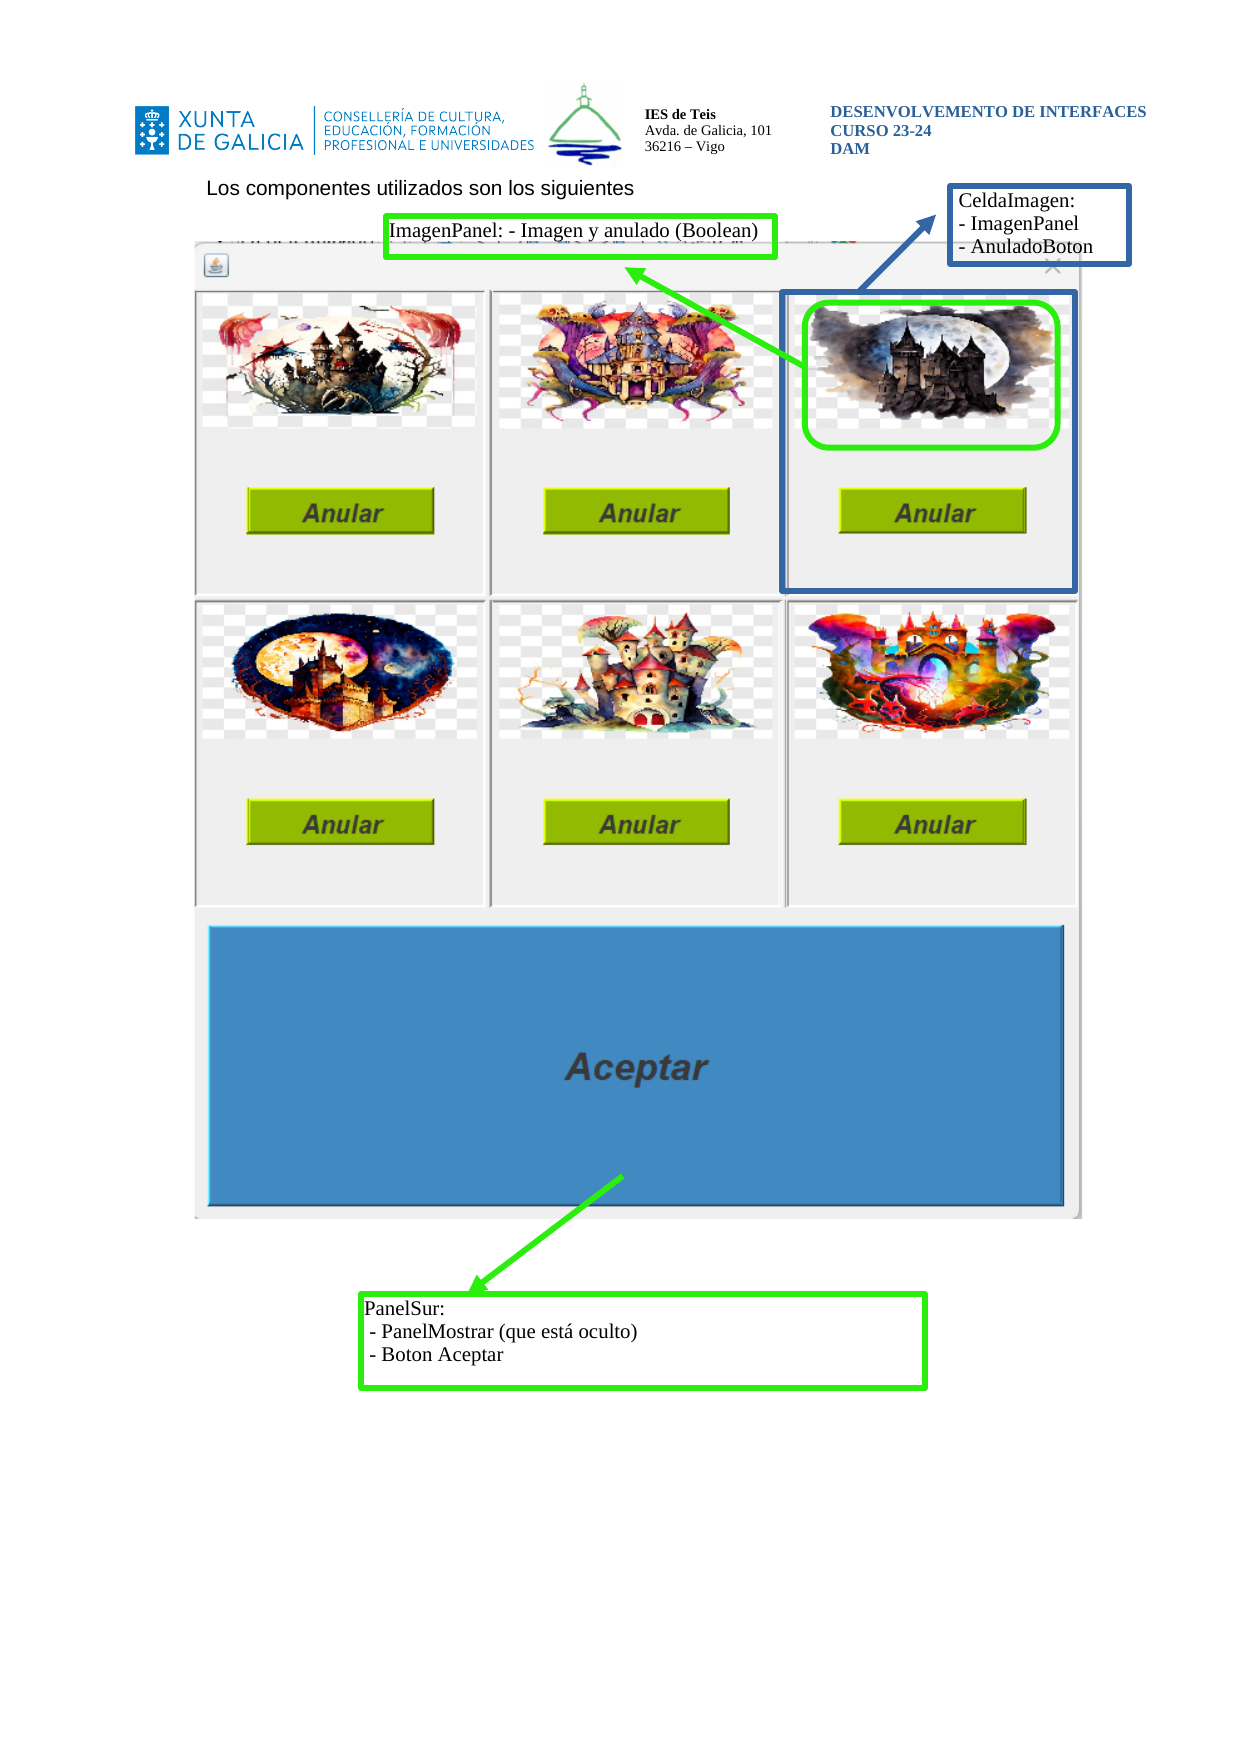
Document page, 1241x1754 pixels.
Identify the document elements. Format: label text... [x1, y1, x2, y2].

picture [785, 295, 1072, 588]
picture [953, 241, 1083, 261]
picture [808, 306, 1054, 444]
picture [194, 241, 1083, 1219]
picture [389, 241, 772, 254]
list Los componentes utilizados son los siguientes [169, 177, 1144, 200]
picture [547, 82, 624, 167]
picture [1046, 246, 1053, 252]
picture [135, 106, 534, 155]
